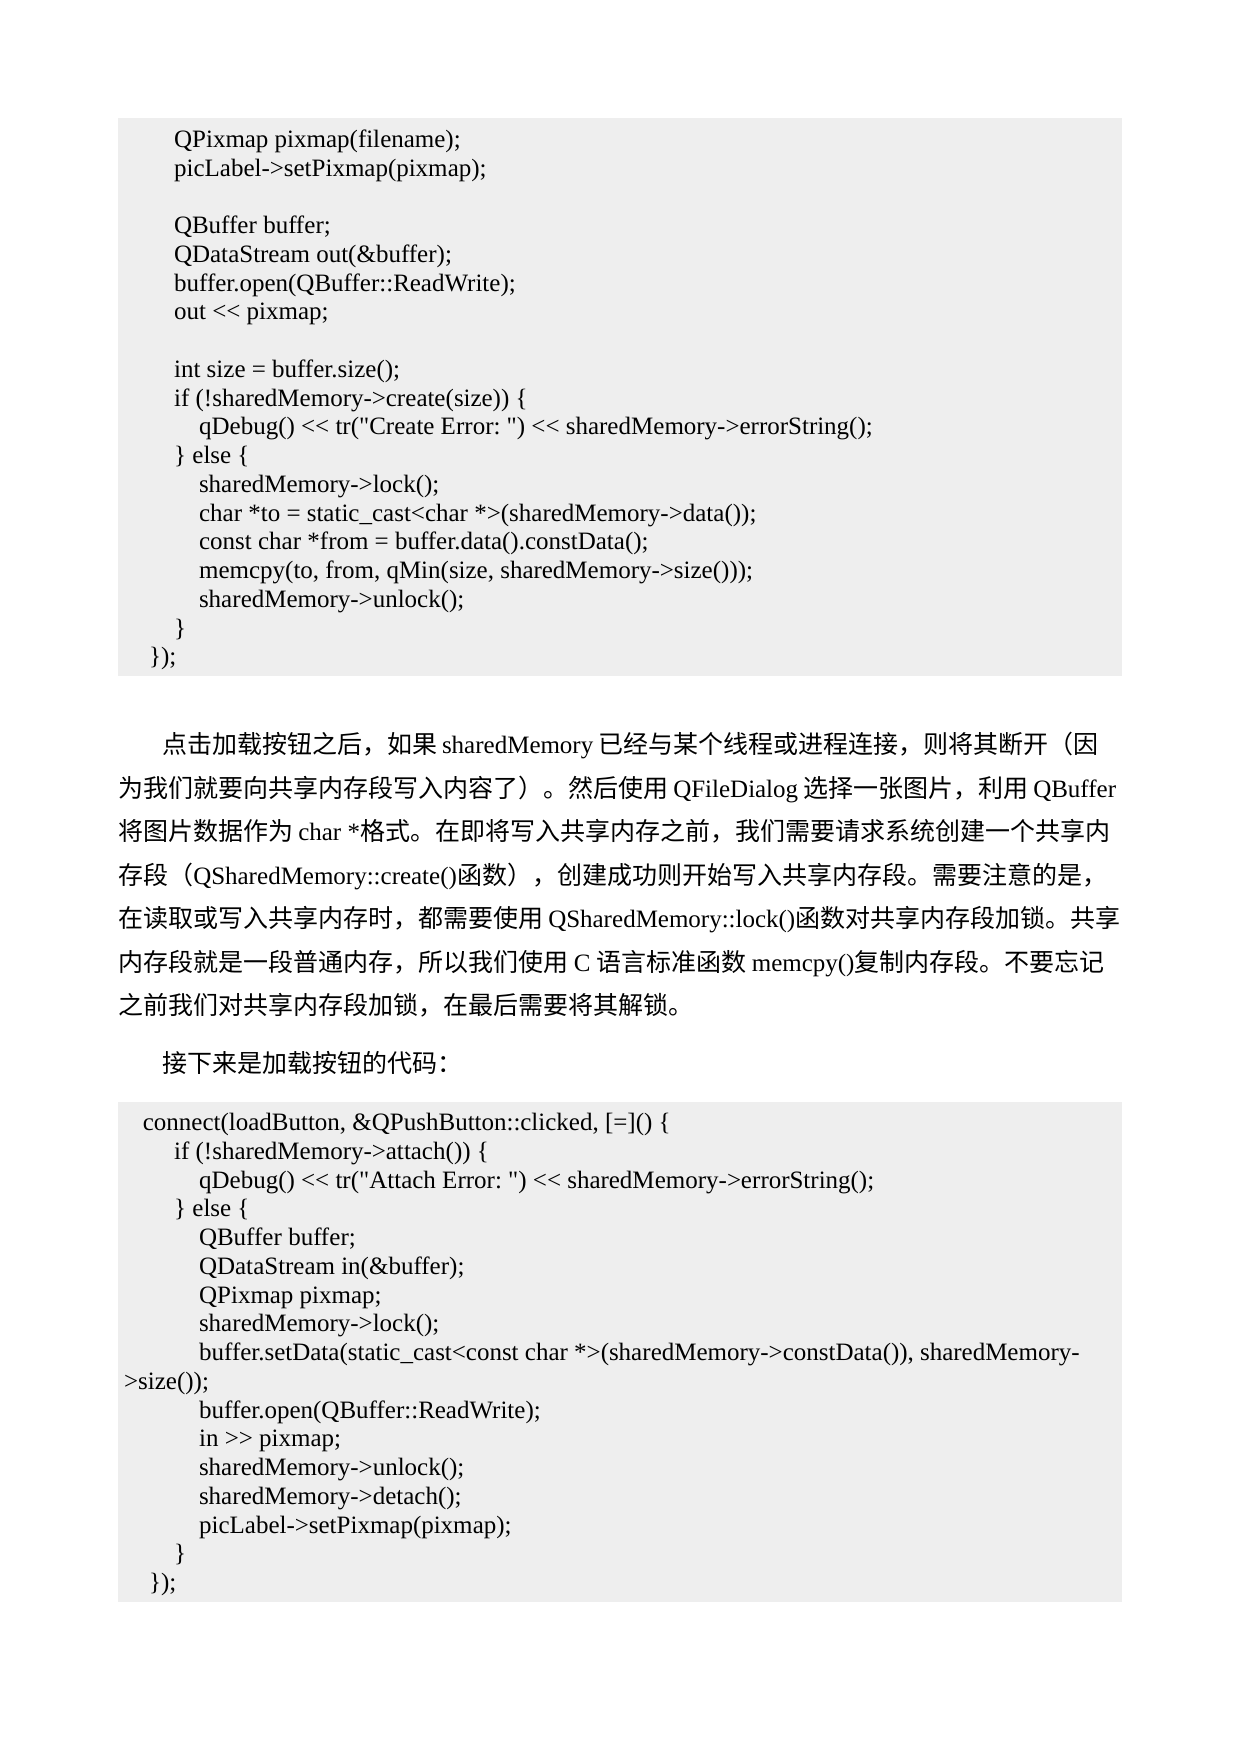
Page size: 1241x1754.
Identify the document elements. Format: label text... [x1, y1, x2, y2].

text 点击加载按钮之后，如果sharedMemory已经与某个线程或进程连接，则将其断开（因为我们就要向共享内存段写入内容了）。然后使用QFileDialog选择一张图片，利用QBuffer将图片数据作为char *格式。在即将写入共享内存之前，我们需要请求系统创建一个共享内存段（QSharedMemory::create()函数），创建成功则开始写入共享内存段。需要注意的是，在读取或写入共享内存时，都需要使用QSharedMemory::lock()函数对共享内存段加锁。共享内存段就是一段普通内存，所以我们使用 C 语言标准函数memcpy()复制内存段。不要忘记之前我们对共享内存段加锁，在最后需要将其解锁。 [118, 725, 1122, 1022]
table_header QPixmap pixmap(filename); picLabel->setPixmap(pixmap); QBuffer buffer; QDataStream out(&buffer); buffer.open(QBuffer::ReadWrite); out << pixmap; int size = buffer.size(); if (!sharedMemory->create(size)) { qDebug() << tr("Create Error: ") << sharedMemory->errorString(); } else { sharedMemory->lock(); char *to = static_cast<char *>(sharedMemory->data()); const char *from = buffer.data().constData(); memcpy(to, from, qMin(size, sharedMemory->size())); sharedMemory->unlock(); } }); [118, 118, 1122, 676]
text 接下来是加载按钮的代码： [118, 1043, 1122, 1080]
table_header connect(loadButton, &QPushButton::clicked, [=]() { if (!sharedMemory->attach()) { qDebug() << tr("Attach Error: ") << sharedMemory->errorString(); } else { QBuffer buffer; QDataStream in(&buffer); QPixmap pixmap; sharedMemory->lock(); buffer.setData(static_cast<const char *>(sharedMemory->constData()), sharedMemory->size()); buffer.open(QBuffer::ReadWrite); in >> pixmap; sharedMemory->unlock(); sharedMemory->detach(); picLabel->setPixmap(pixmap); } }); [118, 1102, 1122, 1602]
